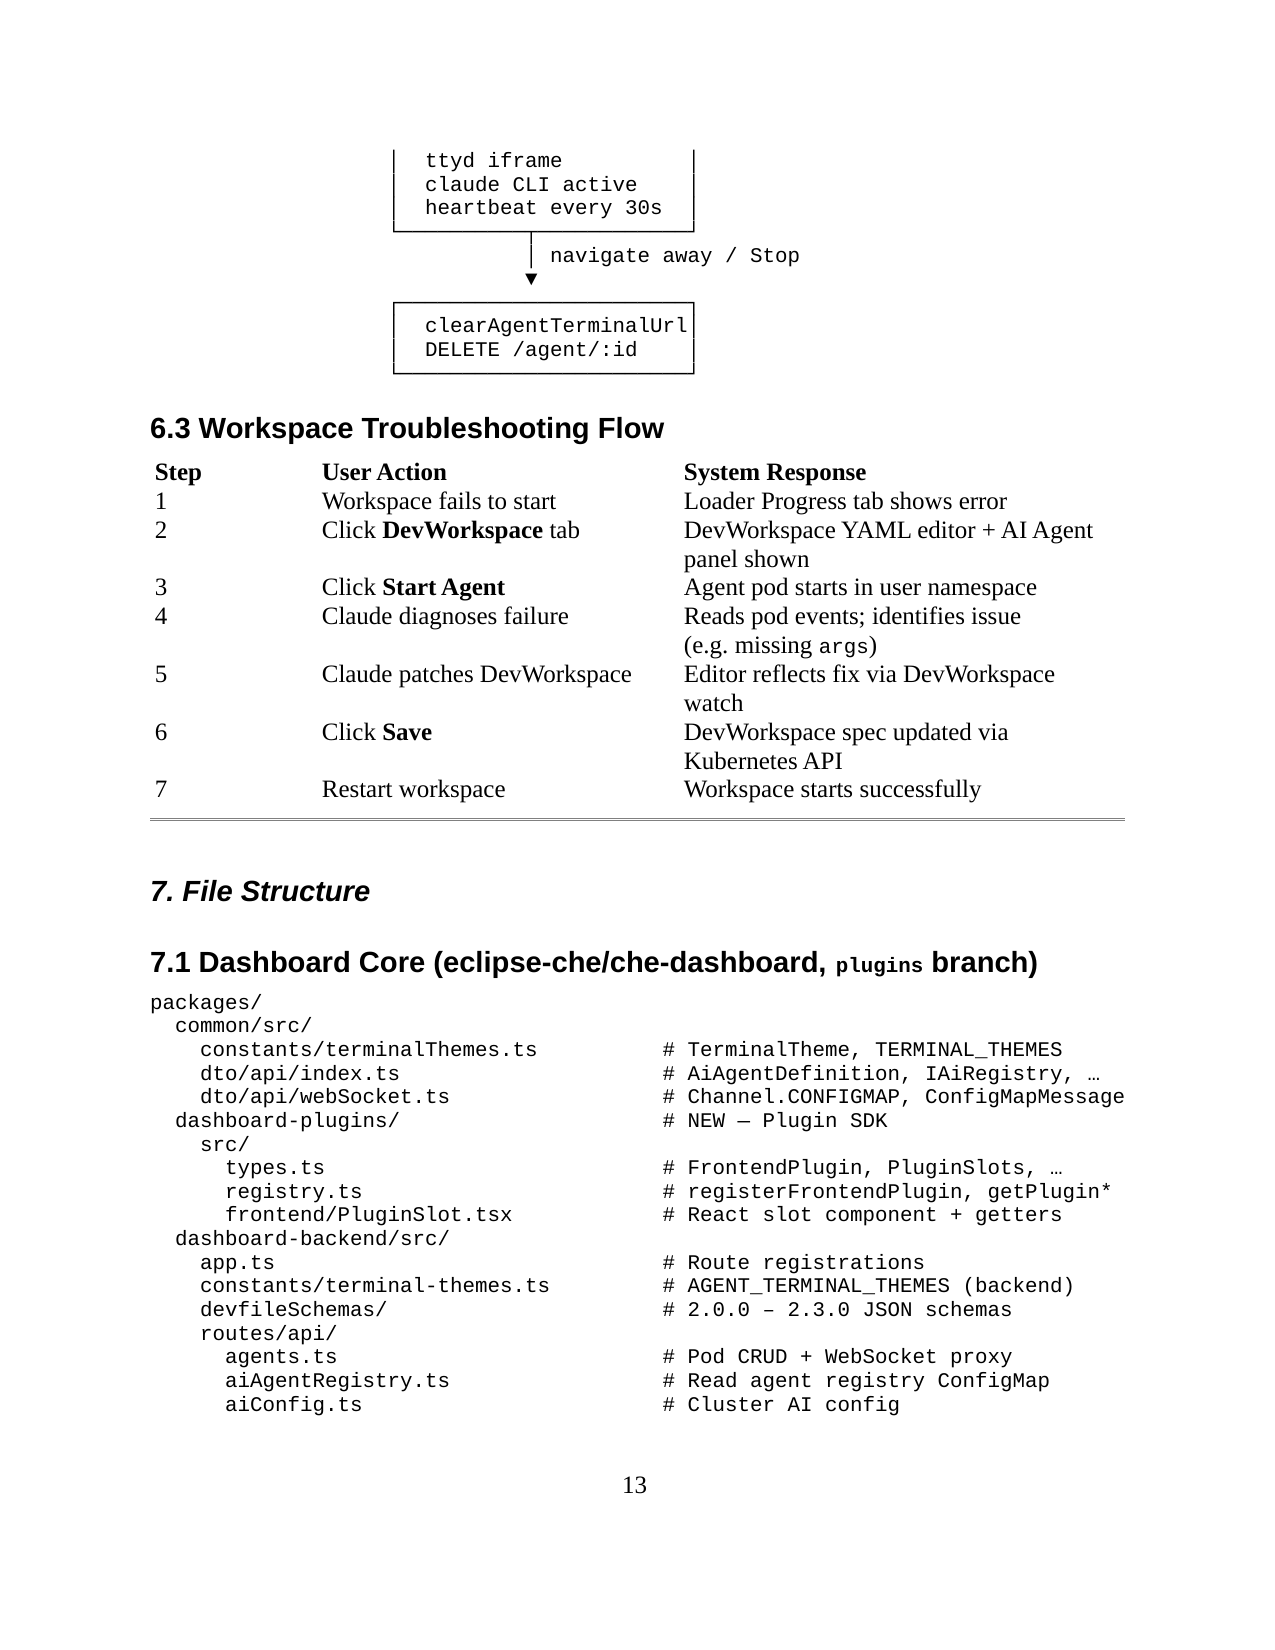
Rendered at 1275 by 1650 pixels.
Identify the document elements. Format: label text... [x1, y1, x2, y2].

subtitle 7. File Structure [150, 874, 1125, 908]
text └──────────┬────────────┘ [394, 221, 693, 231]
table_cell Editor reflects fix via DevWorkspace watch [679, 660, 1125, 717]
text dashboard-plugins/ # NEW — Plugin SDK [150, 1110, 1125, 1133]
text routes/api/ [150, 1323, 1125, 1346]
text aiAgentRegistry.ts # Read agent registry ConfigMap [150, 1370, 1125, 1394]
table_cell Click Start Agent [317, 573, 679, 601]
text │ DELETE /agent/:id │ [150, 339, 1125, 363]
subtitle 6.3 Workspace Troubleshooting Flow [150, 411, 1125, 445]
text types.ts # FrontendPlugin, PluginSlots, … [150, 1157, 1125, 1181]
text dashboard-backend/src/ [150, 1228, 1125, 1252]
text dto/api/index.ts # AiAgentDefinition, IAiRegistry, … [150, 1063, 1125, 1086]
text │ claude CLI active │ [150, 174, 393, 197]
table_cell Workspace starts successfully [679, 775, 1125, 803]
table_cell Reads pod events; identifies issue (e.g. missing args) [679, 601, 1125, 659]
table_cell DevWorkspace YAML editor + AI Agent panel shown [679, 515, 1125, 572]
text constants/terminalThemes.ts # TerminalTheme, TERMINAL_THEMES [150, 1039, 1125, 1063]
table_cell 1 [150, 486, 317, 515]
table_cell 4 [150, 601, 317, 659]
text aiConfig.ts # Cluster AI config [150, 1394, 1125, 1417]
text │ heartbeat every 30s │ [150, 197, 1125, 221]
table_cell 7 [150, 775, 317, 803]
text │ claude CLI active │ [694, 174, 1125, 197]
table_cell Click Save [317, 717, 679, 774]
text constants/terminal-themes.ts # AGENT_TERMINAL_THEMES (backend) [150, 1275, 1125, 1299]
table_cell DevWorkspace spec updated via Kubernetes API [679, 717, 1125, 774]
table_cell Claude patches DevWorkspace [317, 660, 679, 717]
table_cell 3 [150, 573, 317, 601]
text src/ [150, 1133, 1125, 1157]
table_cell Loader Progress tab shows error [679, 486, 1125, 515]
text app.ts # Route registrations [150, 1252, 1125, 1275]
table_header System Response [679, 458, 1125, 486]
text dto/api/webSocket.ts # Channel.CONFIGMAP, ConfigMapMessage [150, 1086, 1125, 1110]
table_header User Action [317, 458, 679, 486]
table_cell Agent pod starts in user namespace [679, 573, 1125, 601]
text │ clearAgentTerminalUrl│ [150, 316, 1125, 339]
text ┌───────────────────────┐ [150, 292, 1125, 316]
text │ claude CLI active │ [394, 174, 693, 197]
table_header Step [150, 458, 317, 486]
table_cell 2 [150, 515, 317, 572]
text packages/ [150, 992, 1125, 1015]
table_cell 6 [150, 717, 317, 774]
table_cell 5 [150, 660, 317, 717]
table_cell Claude diagnoses failure [317, 601, 679, 659]
text └───────────────────────┘ [150, 363, 1125, 386]
subtitle 7.1 Dashboard Core (eclipse-che/che-dashboard, plugins branch) [150, 946, 1125, 979]
text frontend/PluginSlot.tsx # React slot component + getters [150, 1204, 1125, 1228]
table_cell Workspace fails to start [317, 486, 679, 515]
text devfileSchemas/ # 2.0.0 – 2.3.0 JSON schemas [150, 1299, 1125, 1323]
text agents.ts # Pod CRUD + WebSocket proxy [150, 1346, 1125, 1370]
table_cell Restart workspace [317, 775, 679, 803]
text └──────────┬────────────┘ [150, 221, 531, 244]
text ▼ [150, 268, 1125, 292]
text common/src/ [150, 1015, 1125, 1039]
table_cell Click DevWorkspace tab [317, 515, 679, 572]
text └──────────┬────────────┘ [532, 221, 1125, 244]
text │ navigate away / Stop [150, 244, 1125, 268]
text registry.ts # registerFrontendPlugin, getPlugin* [150, 1181, 1125, 1204]
text │ ttyd iframe │ [150, 150, 1125, 174]
